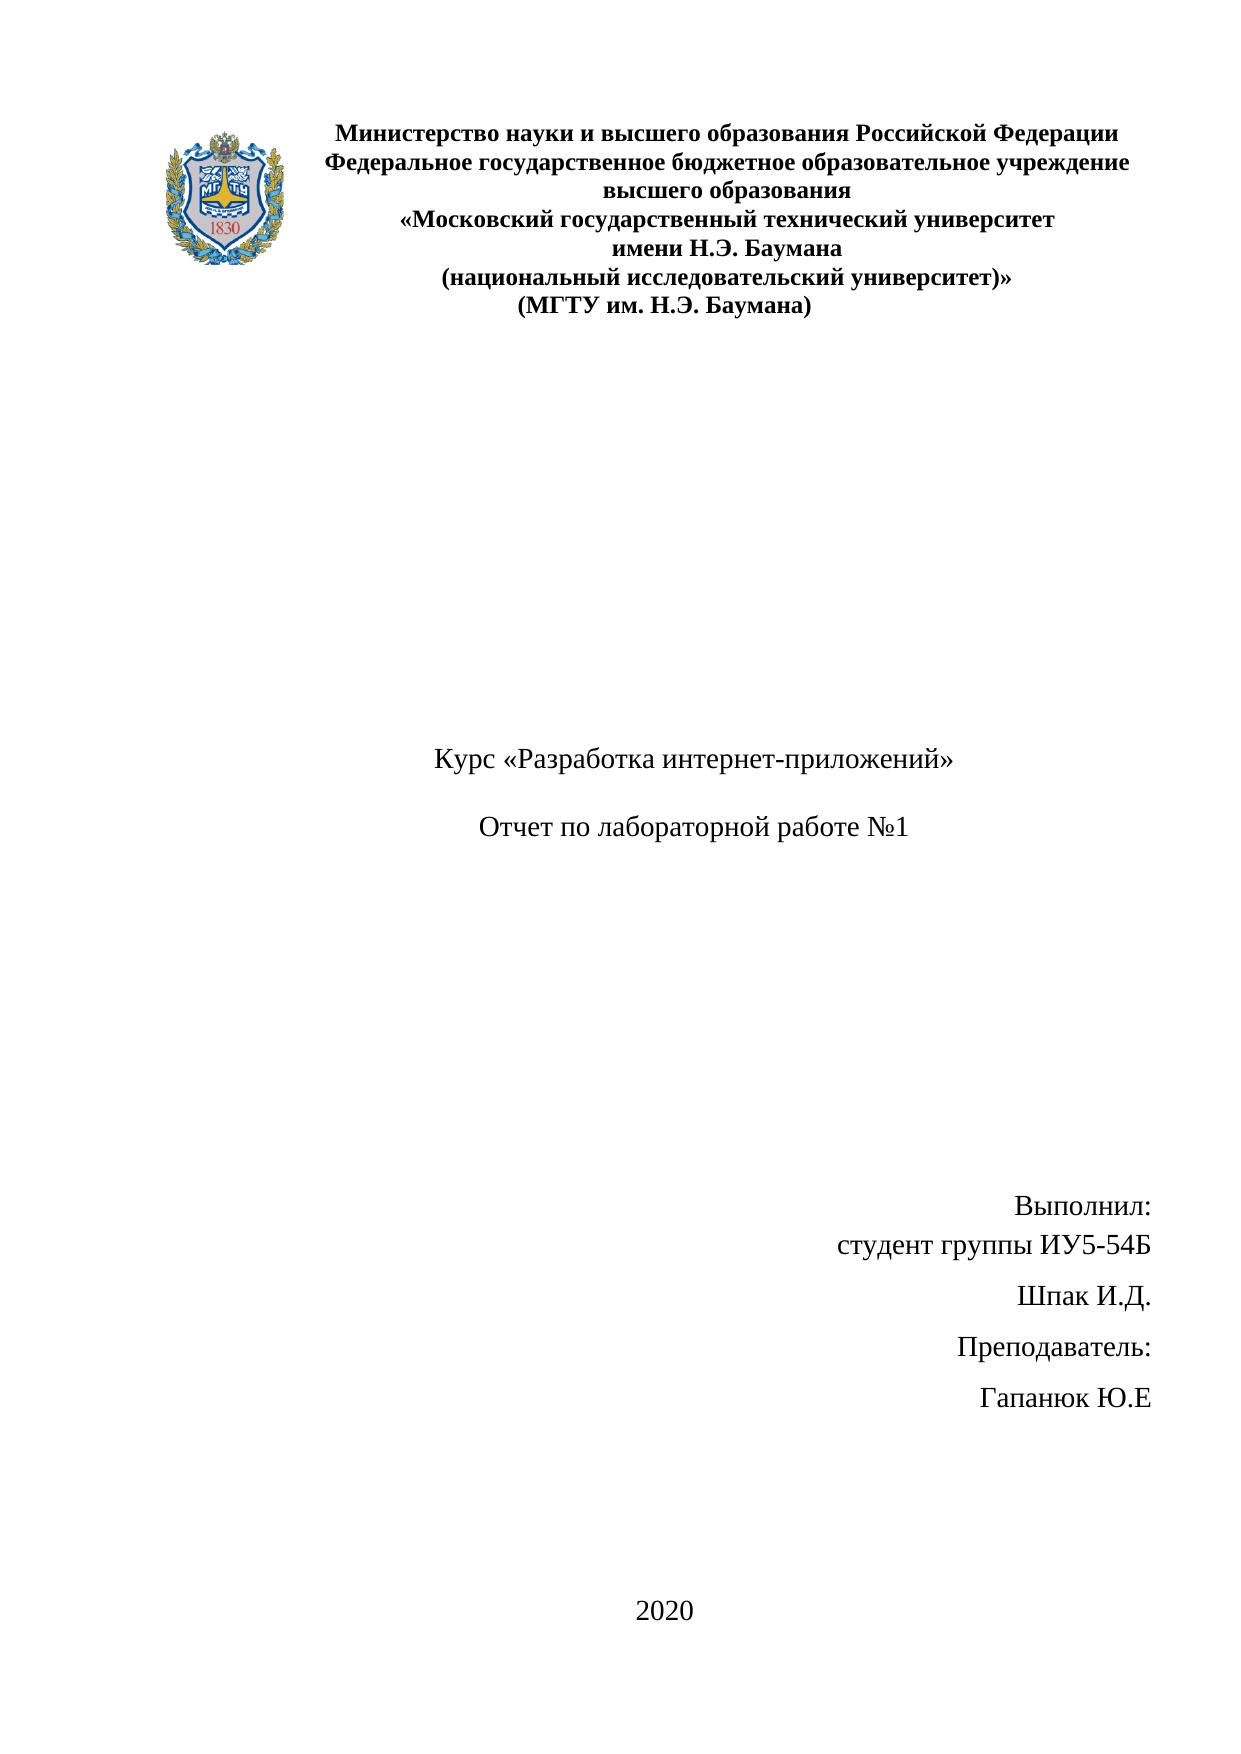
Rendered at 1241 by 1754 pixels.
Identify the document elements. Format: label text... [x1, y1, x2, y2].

text имени Н.Э. Баумана [285, 233, 1152, 262]
text Министерство науки и высшего образования Российской Федерации [177, 118, 1152, 147]
text 2020 [177, 1593, 1152, 1626]
text Выполнил: [177, 1188, 1152, 1222]
text студент группы ИУ5-54Б [177, 1227, 1152, 1261]
text Отчет по лабораторной работе №1 [177, 809, 1152, 842]
text «Московский государственный технический университет [285, 204, 1152, 233]
text Курс «Разработка интернет-приложений» [177, 742, 1152, 775]
picture [181, 131, 285, 267]
text Преподаватель: [177, 1329, 1152, 1363]
text высшего образования [285, 176, 1152, 204]
text (МГТУ им. Н.Э. Баумана) [177, 291, 1152, 319]
text (национальный исследовательский университет)» [177, 262, 1152, 291]
text Гапанюк Ю.Е [177, 1380, 1152, 1414]
text Шпак И.Д. [177, 1278, 1152, 1312]
text Федеральное государственное бюджетное образовательное учреждение [285, 147, 1152, 176]
